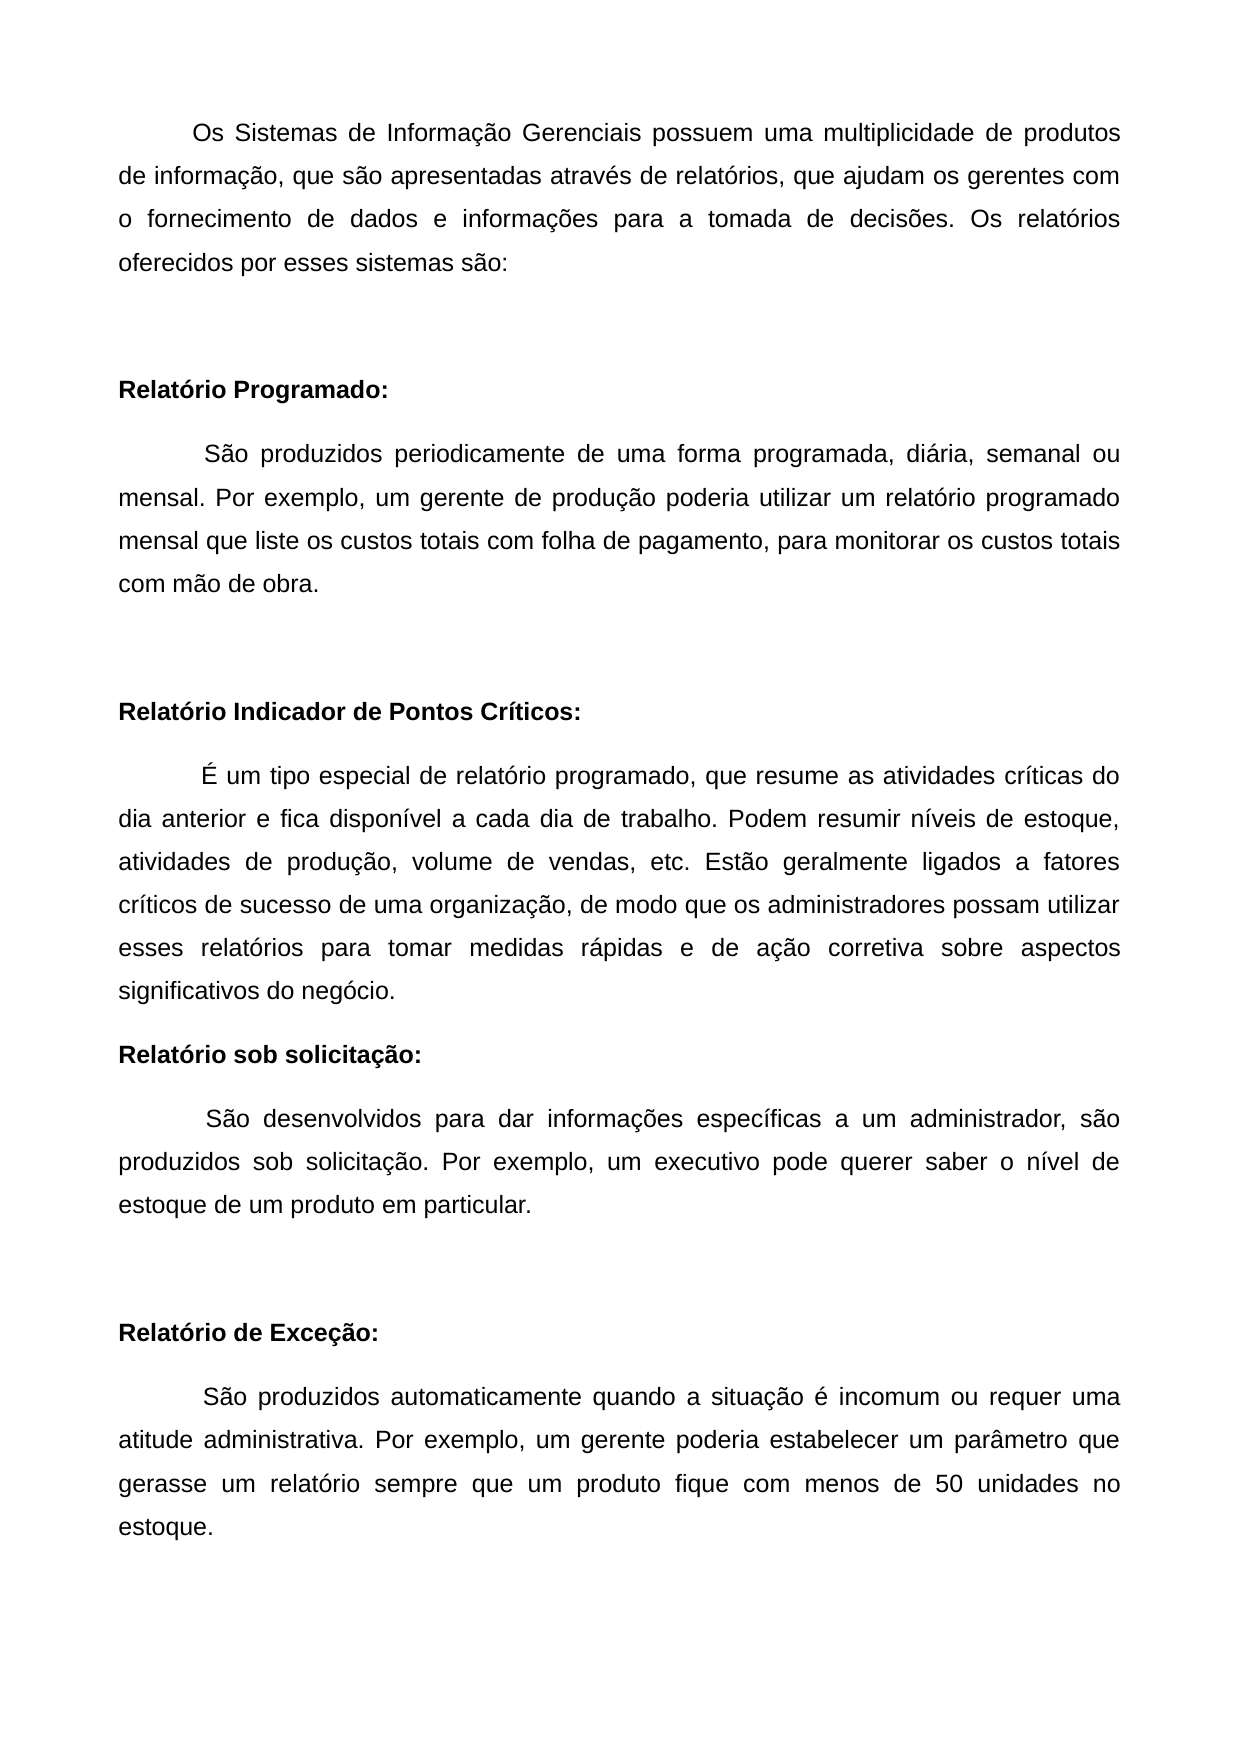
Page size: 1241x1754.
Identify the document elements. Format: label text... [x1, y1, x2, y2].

text Relatório sob solicitação: [118, 1040, 1122, 1069]
text Relatório Programado: [118, 375, 1122, 404]
text Os Sistemas de Informação Gerenciais possuem uma multiplicidade de produtos de informação, que são apresentadas através de relatórios, que ajudam os gerentes com o fornecimento de dados e informações para a tomada de decisões. Os relatórios oferecidos por esses sistemas são: [118, 118, 1122, 276]
text Relatório Indicador de Pontos Críticos: [118, 697, 1122, 725]
text Relatório de Exceção: [118, 1318, 1122, 1347]
text São produzidos periodicamente de uma forma programada, diária, semanal ou mensal. Por exemplo, um gerente de produção poderia utilizar um relatório programado mensal que liste os custos totais com folha de pagamento, para monitorar os custos totais com mão de obra. [118, 439, 1122, 597]
text É um tipo especial de relatório programado, que resume as atividades críticas do dia anterior e fica disponível a cada dia de trabalho. Podem resumir níveis de estoque, atividades de produção, volume de vendas, etc. Estão geralmente ligados a fatores críticos de sucesso de uma organização, de modo que os administradores possam utilizar esses relatórios para tomar medidas rápidas e de ação corretiva sobre aspectos significativos do negócio. [118, 761, 1122, 1005]
text São produzidos automaticamente quando a situação é incomum ou requer uma atitude administrativa. Por exemplo, um gerente poderia estabelecer um parâmetro que gerasse um relatório sempre que um produto fique com menos de 50 unidades no estoque. [118, 1382, 1122, 1540]
text São desenvolvidos para dar informações específicas a um administrador, são produzidos sob solicitação. Por exemplo, um executivo pode querer saber o nível de estoque de um produto em particular. [118, 1104, 1122, 1219]
